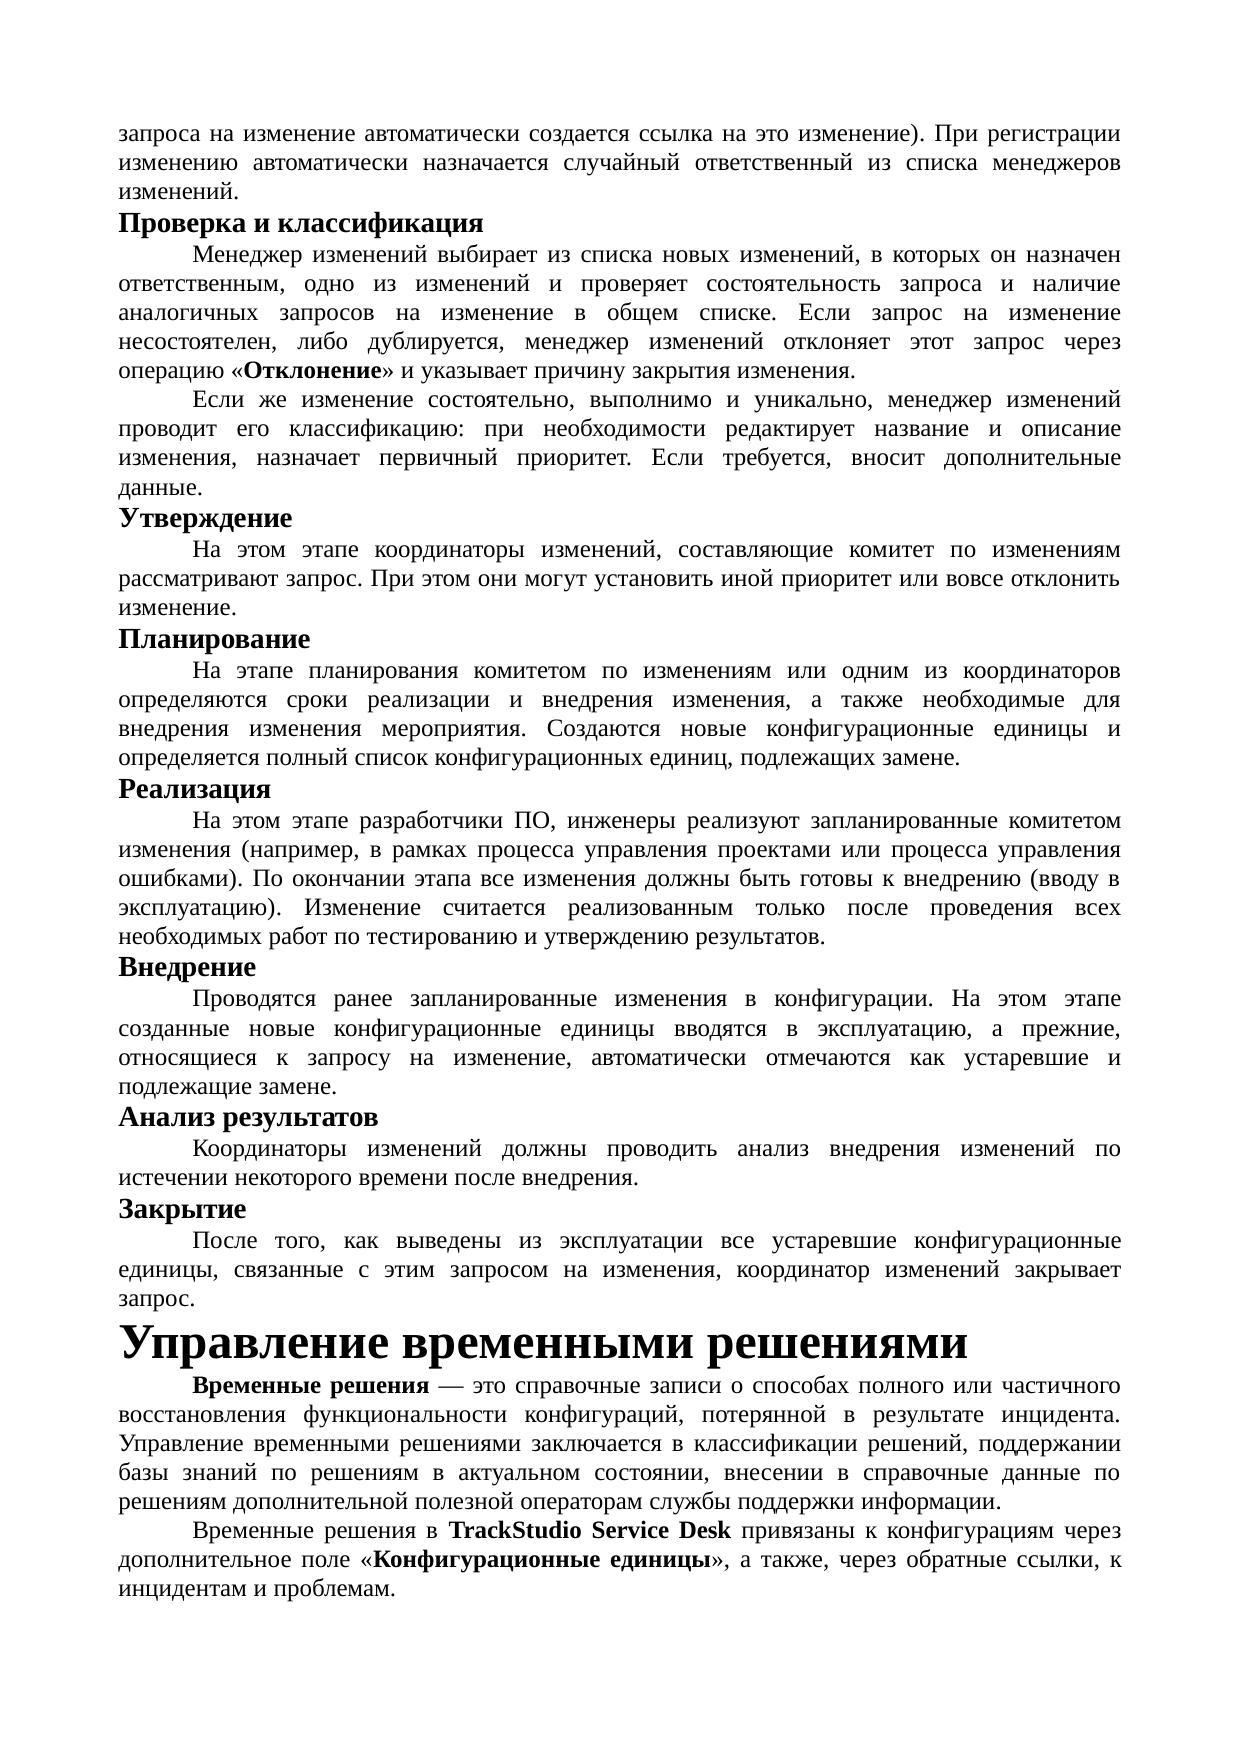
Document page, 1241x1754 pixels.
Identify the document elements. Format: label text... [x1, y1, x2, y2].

text Проводятся ранее запланированные изменения в конфигурации. На этом этапе созданные новые конфигурационные единицы вводятся в эксплуатацию, а прежние, относящиеся к запросу на изменение, автоматически отмечаются как устаревшие и подлежащие замене. [118, 983, 1122, 1099]
subtitle Внедрение [118, 950, 1122, 983]
text Временные решения в TrackStudio Service Desk привязаны к конфигурациям через дополнительное поле «Конфигурационные единицы», а также, через обратные ссылки, к инцидентам и проблемам. [118, 1515, 1122, 1602]
text Временные решения — это справочные записи о способах полного или частичного восстановления функциональности конфигураций, потерянной в результате инцидента. Управление временными решениями заключается в классификации решений, поддержании базы знаний по решениям в актуальном состоянии, внесении в справочные данные по решениям дополнительной полезной операторам службы поддержки информации. [118, 1369, 1122, 1515]
subtitle Закрытие [118, 1191, 1122, 1225]
subtitle Утверждение [118, 500, 1122, 534]
subtitle Проверка и классификация [118, 205, 1122, 239]
text запроса на изменение автоматически создается ссылка на это изменение). При регистрации изменению автоматически назначается случайный ответственный из списка менеджеров изменений. [118, 118, 1122, 205]
subtitle Реализация [118, 771, 1122, 804]
text Координаторы изменений должны проводить анализ внедрения изменений по истечении некоторого времени после внедрения. [118, 1133, 1122, 1191]
text На этапе планирования комитетом по изменениям или одним из координаторов определяются сроки реализации и внедрения изменения, а также необходимые для внедрения изменения мероприятия. Создаются новые конфигурационные единицы и определяется полный список конфигурационных единиц, подлежащих замене. [118, 655, 1122, 771]
subtitle Анализ результатов [118, 1099, 1122, 1133]
subtitle Планирование [118, 621, 1122, 655]
text На этом этапе разработчики ПО, инженеры реализуют запланированные комитетом изменения (например, в рамках процесса управления проектами или процесса управления ошибками). По окончании этапа все изменения должны быть готовы к внедрению (вводу в эксплуатацию). Изменение считается реализованным только после проведения всех необходимых работ по тестированию и утверждению результатов. [118, 804, 1122, 950]
subtitle Управление временными решениями [118, 1312, 1122, 1369]
text Менеджер изменений выбирает из списка новых изменений, в которых он назначен ответственным, одно из изменений и проверяет состоятельность запроса и наличие аналогичных запросов на изменение в общем списке. Если запрос на изменение несостоятелен, либо дублируется, менеджер изменений отклоняет этот запрос через операцию «Отклонение» и указывает причину закрытия изменения. [118, 239, 1122, 384]
text Если же изменение состоятельно, выполнимо и уникально, менеджер изменений проводит его классификацию: при необходимости редактирует название и описание изменения, назначает первичный приоритет. Если требуется, вносит дополнительные данные. [118, 384, 1122, 500]
text После того, как выведены из эксплуатации все устаревшие конфигурационные единицы, связанные с этим запросом на изменения, координатор изменений закрывает запрос. [118, 1225, 1122, 1312]
text На этом этапе координаторы изменений, составляющие комитет по изменениям рассматривают запрос. При этом они могут установить иной приоритет или вовсе отклонить изменение. [118, 534, 1122, 621]
